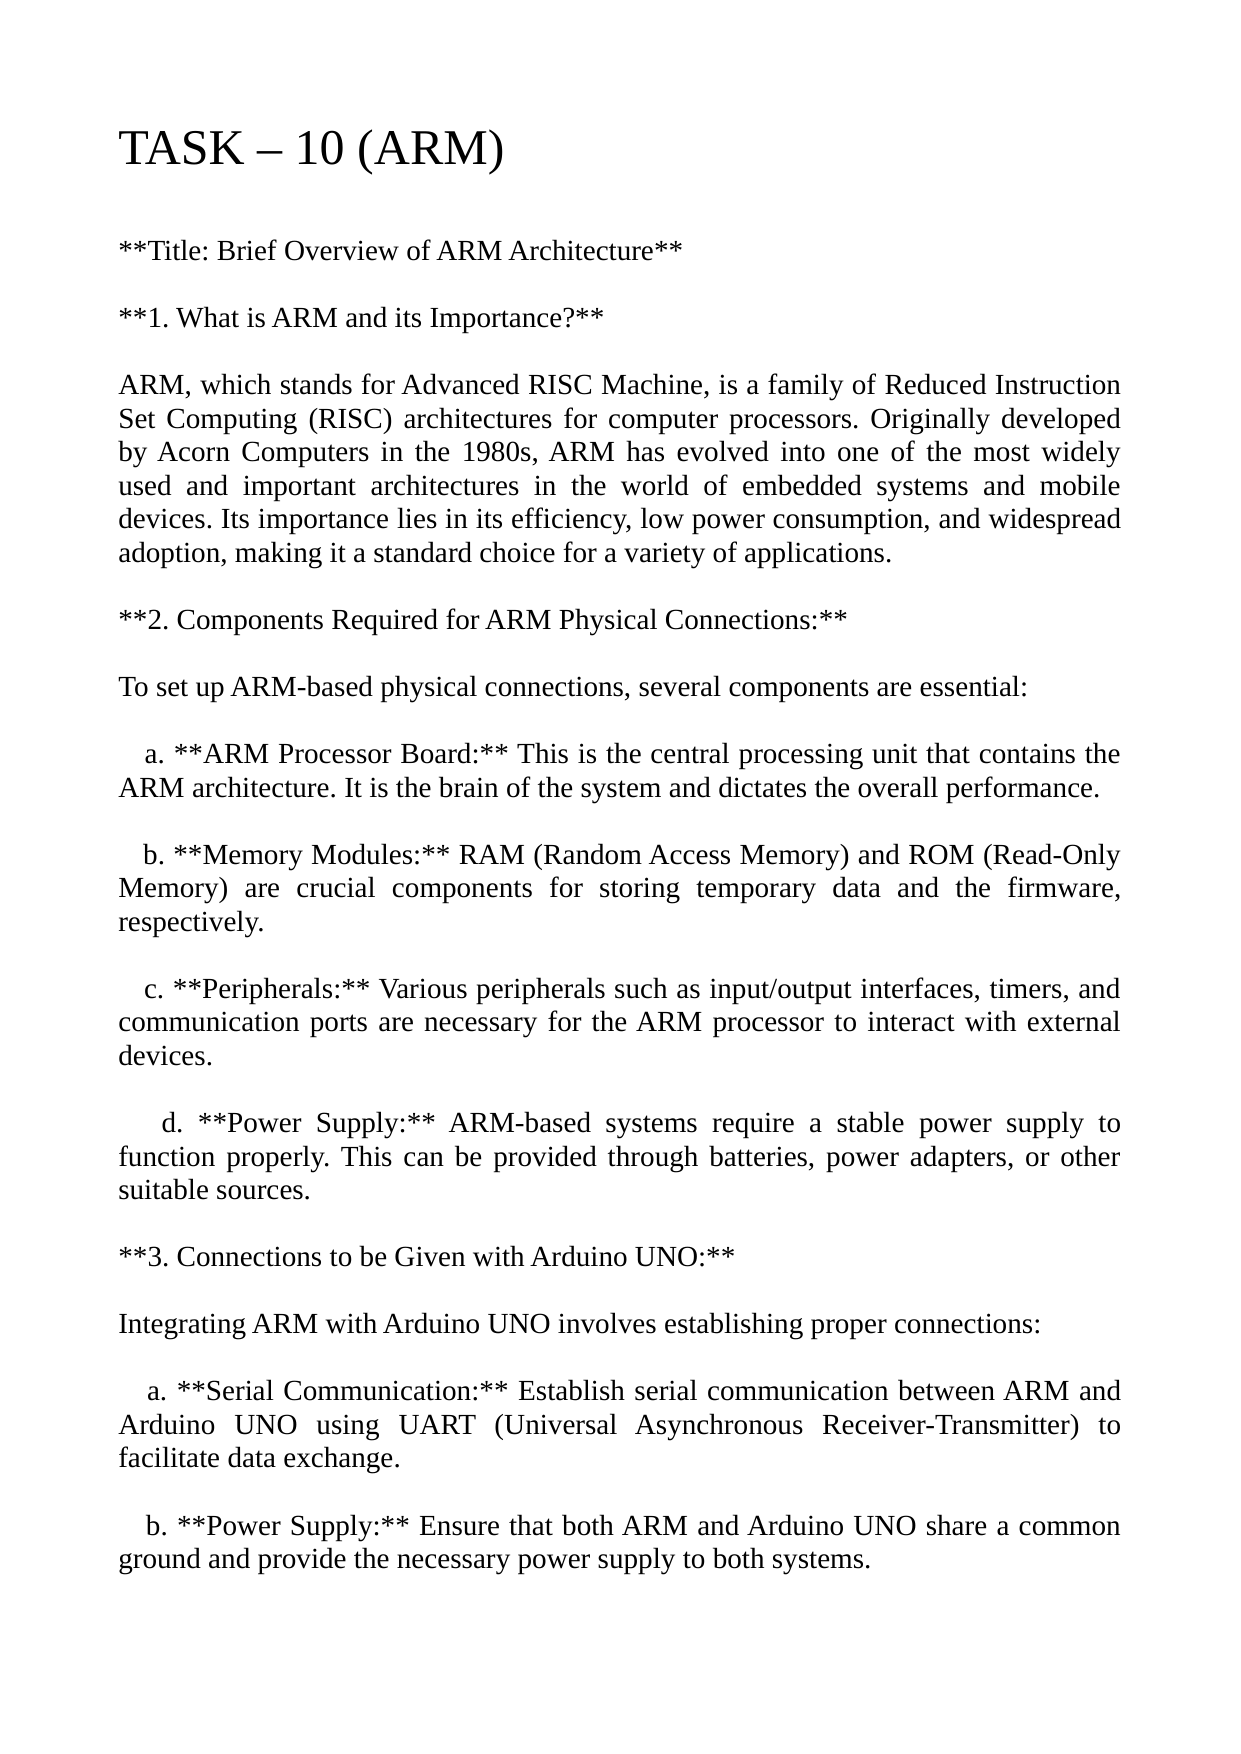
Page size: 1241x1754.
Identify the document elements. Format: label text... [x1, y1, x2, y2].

text b. **Power Supply:** Ensure that both ARM and Arduino UNO share a common ground and provide the necessary power supply to both systems. [118, 1508, 1122, 1575]
text a. **ARM Processor Board:** This is the central processing unit that contains the ARM architecture. It is the brain of the system and dictates the overall performance. [118, 736, 1122, 803]
text To set up ARM-based physical connections, several components are essential: [118, 669, 1122, 703]
text a. **Serial Communication:** Establish serial communication between ARM and Arduino UNO using UART (Universal Asynchronous Receiver-Transmitter) to facilitate data exchange. [118, 1373, 1122, 1474]
text d. **Power Supply:** ARM-based systems require a stable power supply to function properly. This can be provided through batteries, power adapters, or other suitable sources. [118, 1105, 1122, 1206]
text Integrating ARM with Arduino UNO involves establishing proper connections: [118, 1306, 1122, 1340]
text ARM, which stands for Advanced RISC Machine, is a family of Reduced Instruction Set Computing (RISC) architectures for computer processors. Originally developed by Acorn Computers in the 1980s, ARM has evolved into one of the most widely used and important architectures in the world of embedded systems and mobile devices. Its importance lies in its efficiency, low power consumption, and widespread adoption, making it a standard choice for a variety of applications. [118, 367, 1122, 568]
text b. **Memory Modules:** RAM (Random Access Memory) and ROM (Read-Only Memory) are crucial components for storing temporary data and the firmware, respectively. [118, 837, 1122, 937]
text **3. Connections to be Given with Arduino UNO:** [118, 1239, 1122, 1273]
text **Title: Brief Overview of ARM Architecture** [118, 233, 1122, 267]
text **2. Components Required for ARM Physical Connections:** [118, 602, 1122, 636]
text **1. What is ARM and its Importance?** [118, 300, 1122, 334]
text c. **Peripherals:** Various peripherals such as input/output interfaces, timers, and communication ports are necessary for the ARM processor to interact with external devices. [118, 971, 1122, 1072]
text TASK – 10 (ARM) [118, 118, 1122, 176]
